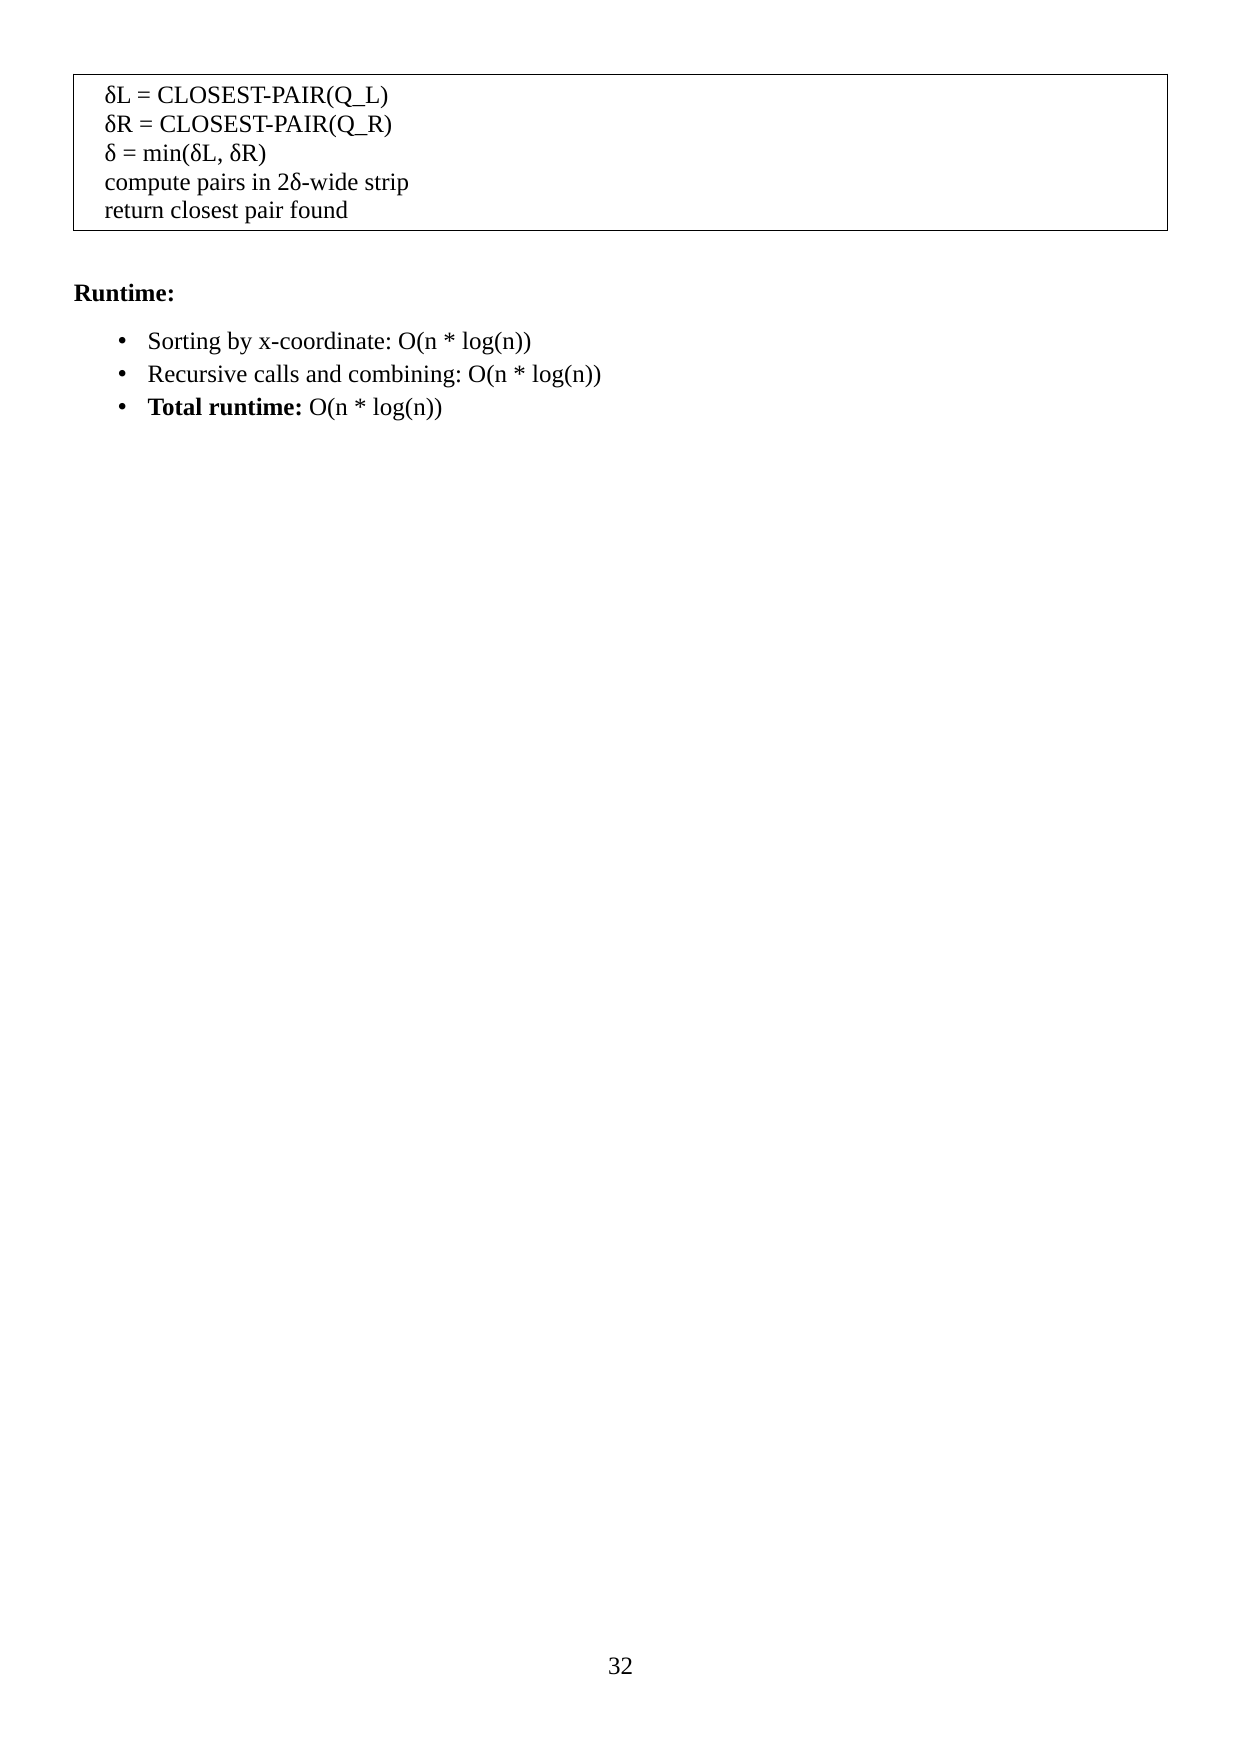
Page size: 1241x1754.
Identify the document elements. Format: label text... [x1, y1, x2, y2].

table_header δL = CLOSEST-PAIR(Q_L) δR = CLOSEST-PAIR(Q_R) δ = min(δL, δR) compute pairs in 2δ-wide strip return closest pair found [74, 75, 1167, 230]
text Runtime: [73, 278, 1167, 307]
list Sorting by x-coordinate: O(n * log(n)) [118, 326, 1167, 355]
list Recursive calls and combining: O(n * log(n)) [118, 359, 1167, 388]
list Total runtime: O(n * log(n)) [118, 392, 1167, 421]
